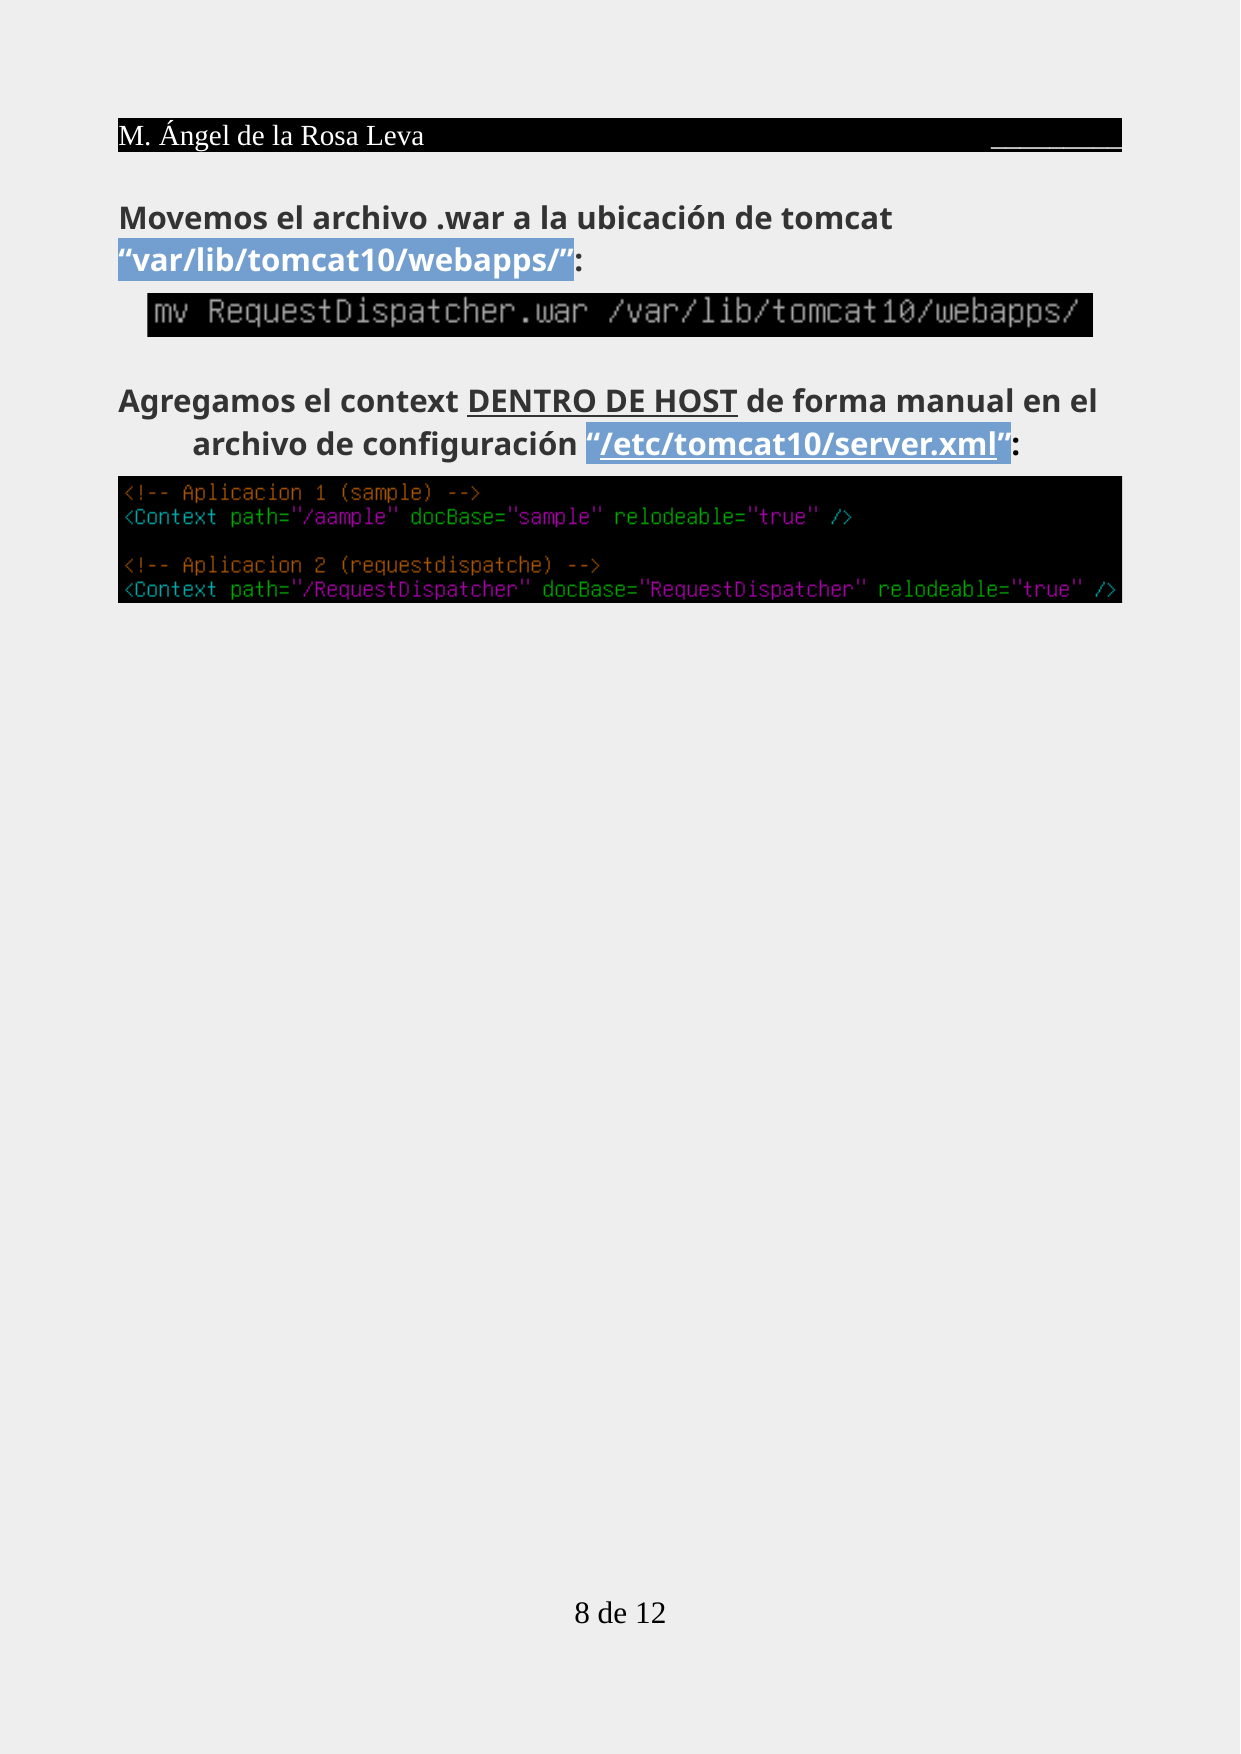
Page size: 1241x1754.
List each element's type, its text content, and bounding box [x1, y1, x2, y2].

subtitle Agregamos el context DENTRO DE HOST de forma manual en el archivo de configuración “/etc/tomcat10/server.xml”: [118, 308, 1122, 464]
subtitle Movemos el archivo .war a la ubicación de tomcat “var/lib/tomcat10/webapps/”: [118, 196, 1122, 281]
picture [118, 476, 1123, 603]
picture [147, 293, 1093, 337]
